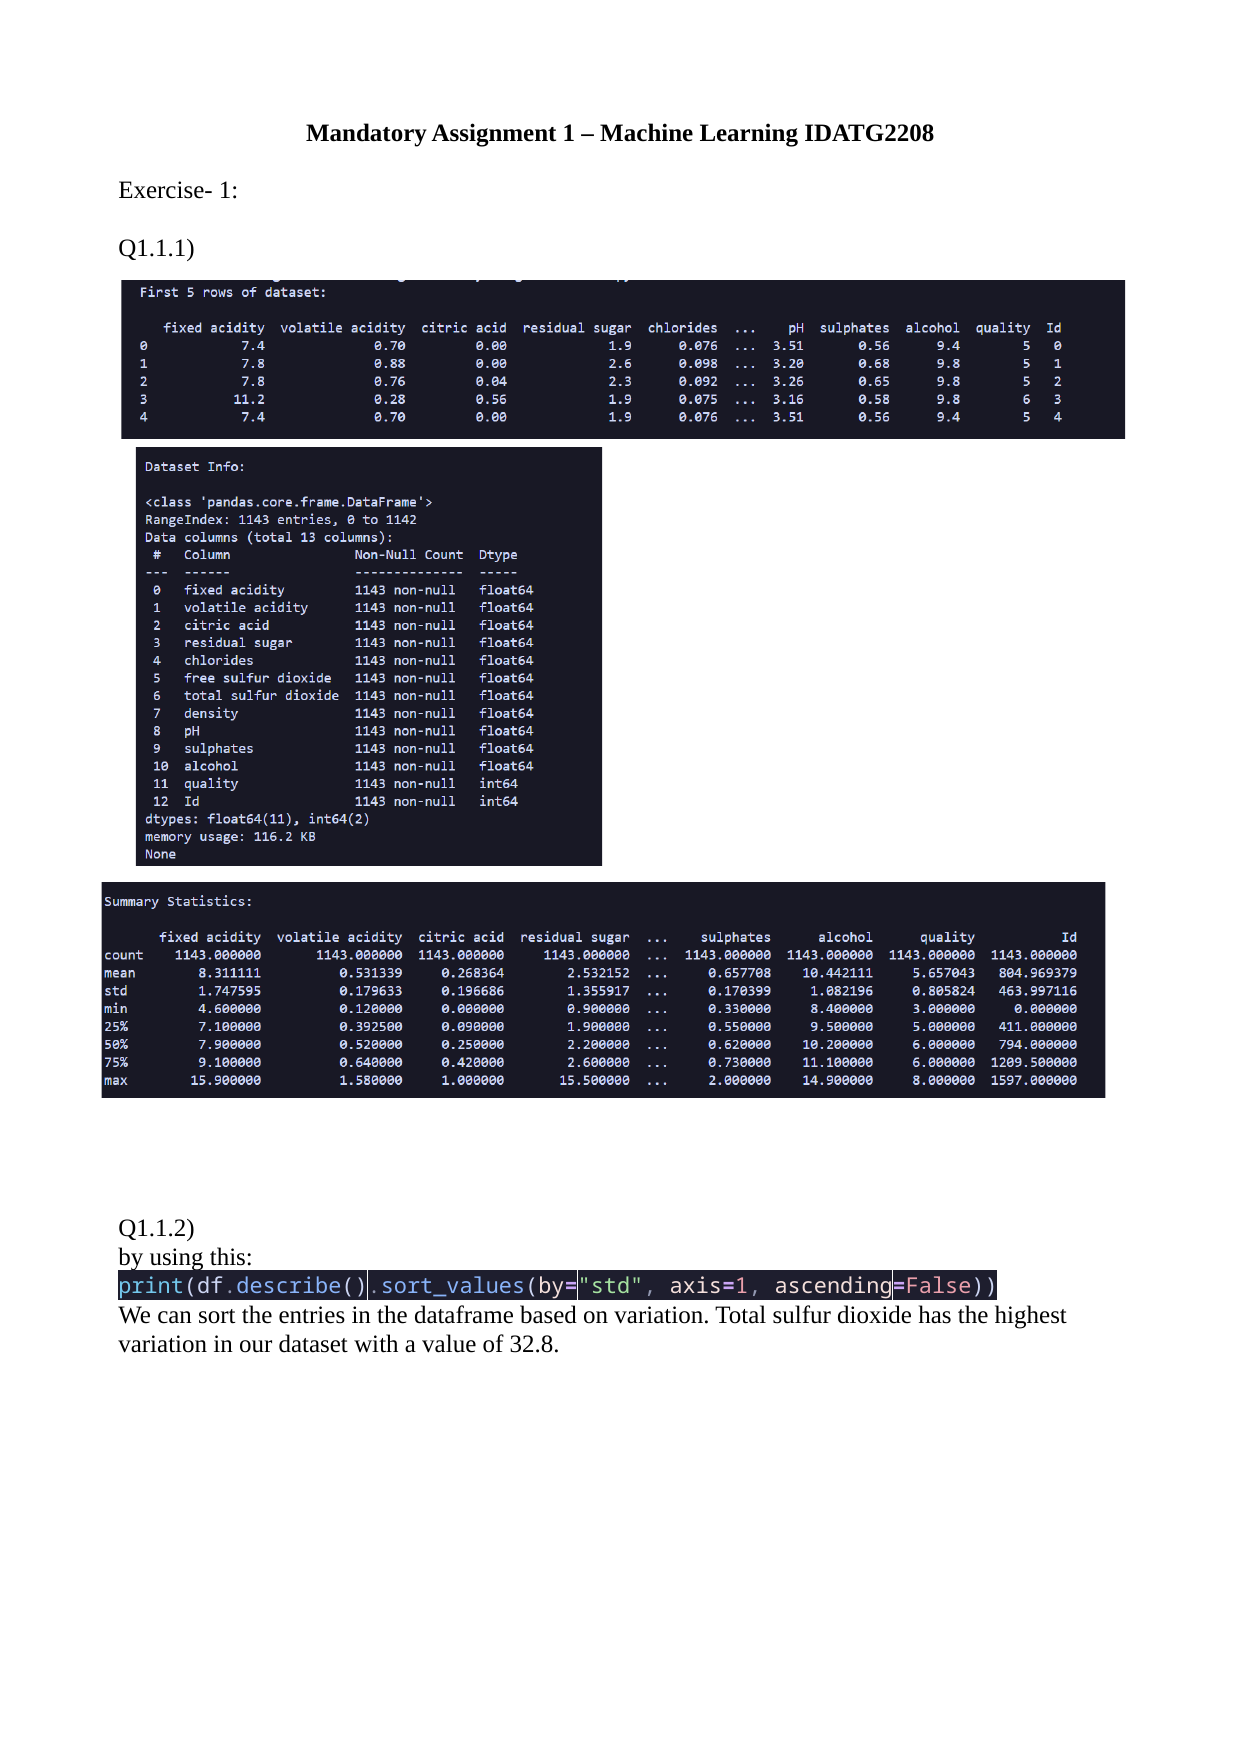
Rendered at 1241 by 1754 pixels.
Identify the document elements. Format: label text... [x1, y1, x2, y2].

text Exercise- 1: [118, 176, 1122, 204]
text We can sort the entries in the dataframe based on variation. Total sulfur dioxide has the highest variation in our dataset with a value of 32.8. [118, 1300, 1122, 1358]
text Q1.1.2) [118, 1213, 1122, 1242]
picture [101, 882, 1106, 1098]
text Q1.1.1) [118, 233, 1122, 262]
text Mandatory Assignment 1 – Machine Learning IDATG2208 [118, 118, 1122, 147]
text print(df.describe().sort_values(by="std", axis=1, ascending=False)) [118, 1270, 1122, 1300]
picture [121, 280, 1126, 439]
picture [135, 447, 603, 866]
text by using this: [118, 1242, 1122, 1270]
